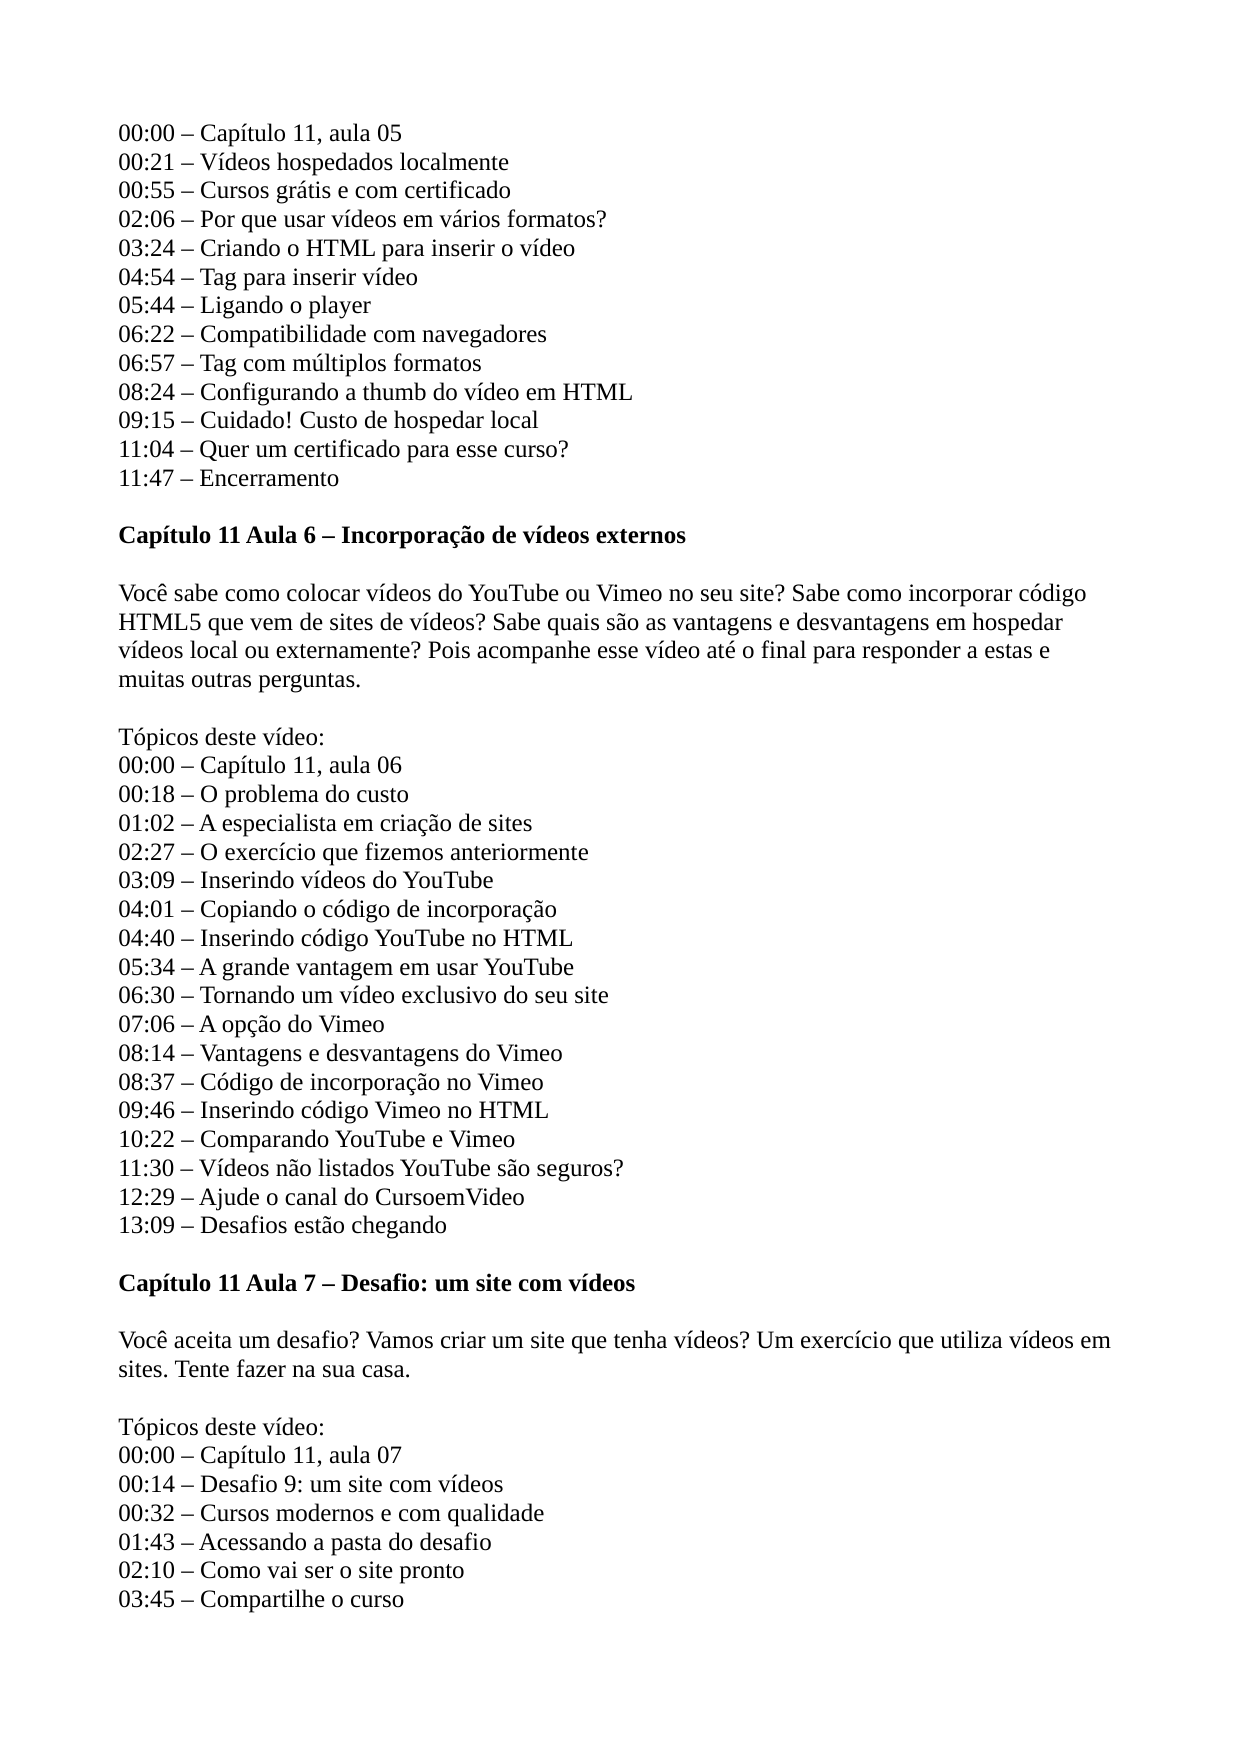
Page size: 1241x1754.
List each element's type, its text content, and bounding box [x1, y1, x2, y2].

text 07:06 – A opção do Vimeo [118, 1009, 1122, 1038]
text 06:22 – Compatibilidade com navegadores [118, 319, 1122, 348]
text Capítulo 11 Aula 7 – Desafio: um site com vídeos [118, 1268, 1122, 1297]
text 08:37 – Código de incorporação no Vimeo [118, 1067, 1122, 1096]
text 00:00 – Capítulo 11, aula 07 [118, 1441, 1122, 1469]
text 02:06 – Por que usar vídeos em vários formatos? [118, 204, 1122, 233]
text 05:44 – Ligando o player [118, 291, 1122, 319]
text 03:09 – Inserindo vídeos do YouTube [118, 866, 1122, 894]
text Você sabe como colocar vídeos do YouTube ou Vimeo no seu site? Sabe como incorporar código HTML5 que vem de sites de vídeos? Sabe quais são as vantagens e desvantagens em hospedar vídeos local ou externamente? Pois acompanhe esse vídeo até o final para responder a estas e muitas outras perguntas. [118, 578, 1122, 693]
text Você aceita um desafio? Vamos criar um site que tenha vídeos? Um exercício que utiliza vídeos em sites. Tente fazer na sua casa. [118, 1326, 1122, 1383]
text 09:15 – Cuidado! Custo de hospedar local [118, 406, 1122, 434]
text 08:14 – Vantagens e desvantagens do Vimeo [118, 1038, 1122, 1067]
text 04:01 – Copiando o código de incorporação [118, 894, 1122, 923]
text 00:55 – Cursos grátis e com certificado [118, 176, 1122, 204]
text 06:30 – Tornando um vídeo exclusivo do seu site [118, 981, 1122, 1009]
text Capítulo 11 Aula 6 – Incorporação de vídeos externos [118, 521, 1122, 549]
text 11:47 – Encerramento [118, 463, 1122, 492]
text 01:43 – Acessando a pasta do desafio [118, 1527, 1122, 1556]
text 04:40 – Inserindo código YouTube no HTML [118, 923, 1122, 952]
text 01:02 – A especialista em criação de sites [118, 808, 1122, 837]
text 00:32 – Cursos modernos e com qualidade [118, 1498, 1122, 1527]
text 00:18 – O problema do custo [118, 779, 1122, 808]
text 02:10 – Como vai ser o site pronto [118, 1556, 1122, 1584]
text 08:24 – Configurando a thumb do vídeo em HTML [118, 377, 1122, 406]
text 02:27 – O exercício que fizemos anteriormente [118, 837, 1122, 866]
text 12:29 – Ajude o canal do CursoemVideo [118, 1182, 1122, 1211]
text 11:30 – Vídeos não listados YouTube são seguros? [118, 1153, 1122, 1182]
text 04:54 – Tag para inserir vídeo [118, 262, 1122, 291]
text 03:24 – Criando o HTML para inserir o vídeo [118, 233, 1122, 262]
text 09:46 – Inserindo código Vimeo no HTML [118, 1096, 1122, 1124]
text 00:00 – Capítulo 11, aula 05 [118, 118, 1122, 147]
text 00:21 – Vídeos hospedados localmente [118, 147, 1122, 176]
text 00:00 – Capítulo 11, aula 06 [118, 751, 1122, 779]
text 00:14 – Desafio 9: um site com vídeos [118, 1469, 1122, 1498]
text Tópicos deste vídeo: [118, 722, 1122, 751]
text 03:45 – Compartilhe o curso [118, 1584, 1122, 1613]
text 13:09 – Desafios estão chegando [118, 1211, 1122, 1239]
text 05:34 – A grande vantagem em usar YouTube [118, 952, 1122, 981]
text 06:57 – Tag com múltiplos formatos [118, 348, 1122, 377]
text 10:22 – Comparando YouTube e Vimeo [118, 1124, 1122, 1153]
text 11:04 – Quer um certificado para esse curso? [118, 434, 1122, 463]
text Tópicos deste vídeo: [118, 1412, 1122, 1441]
